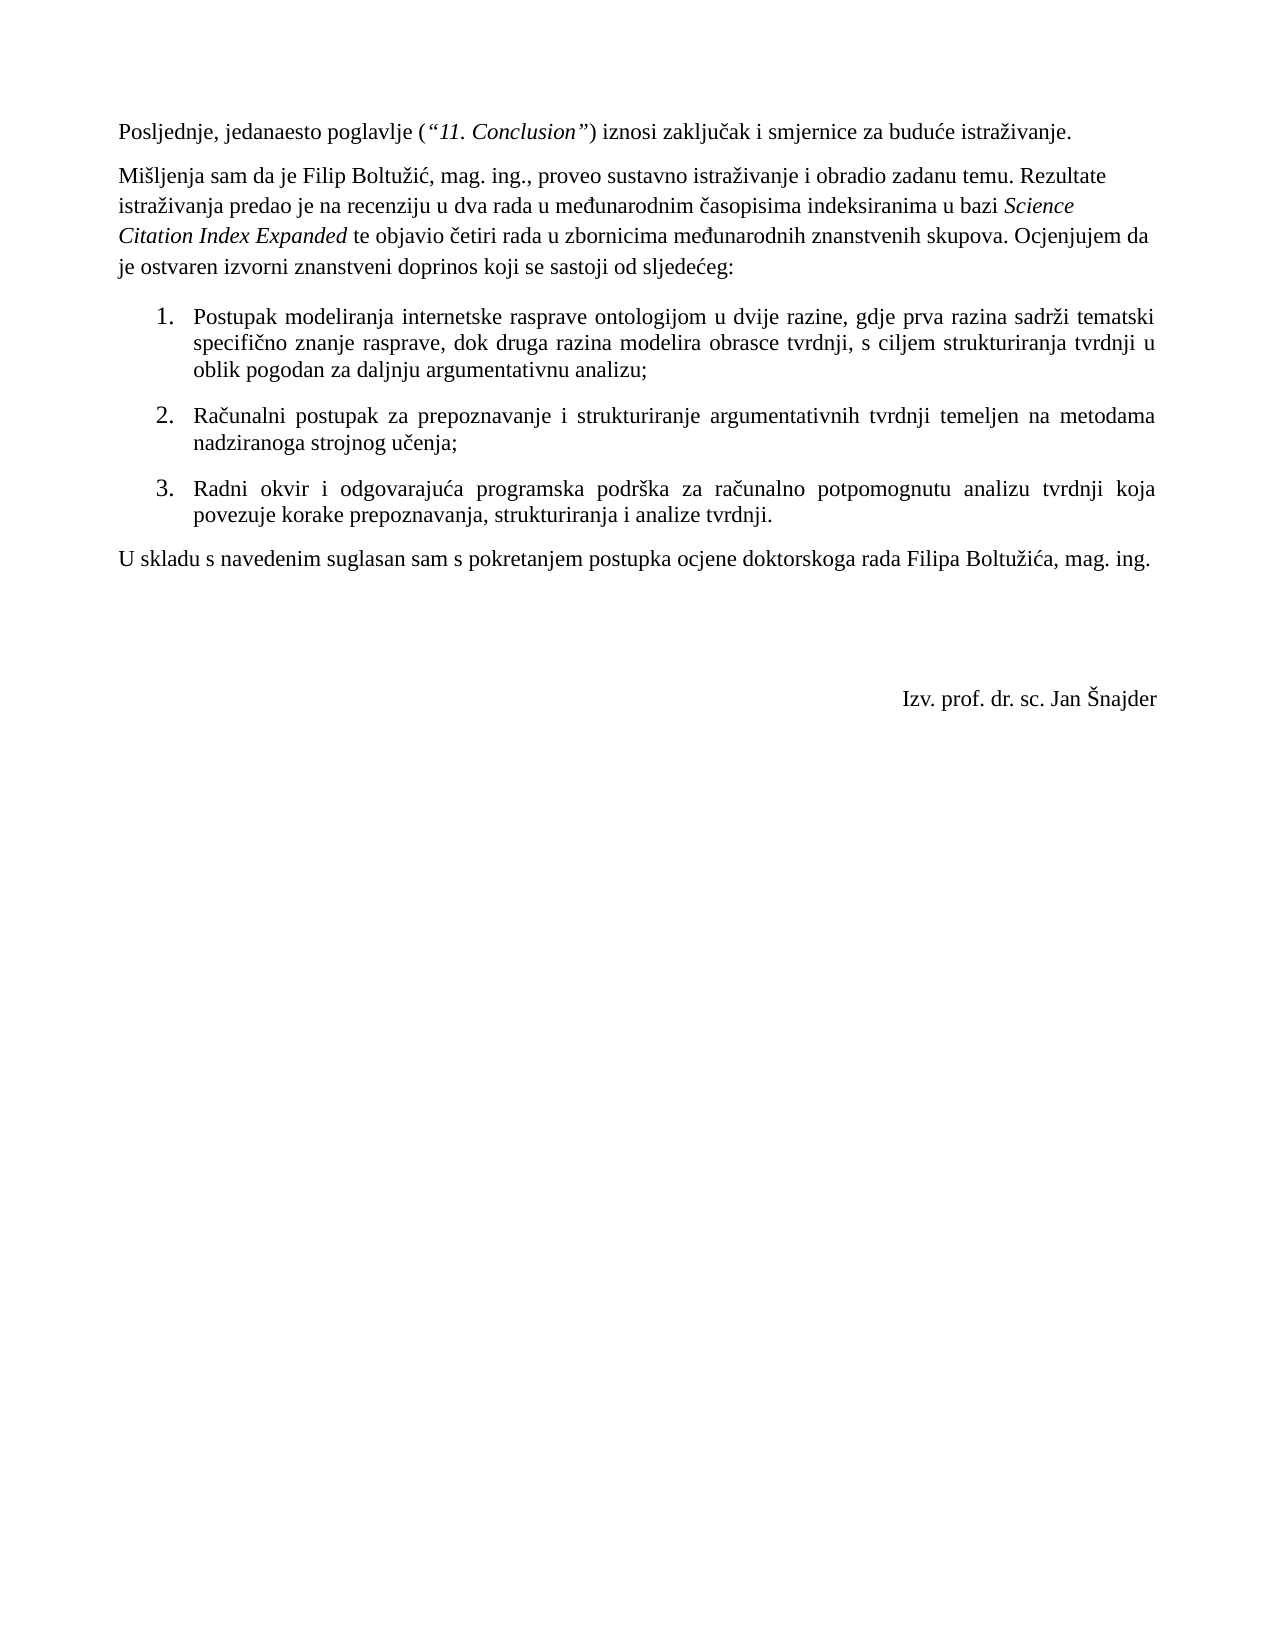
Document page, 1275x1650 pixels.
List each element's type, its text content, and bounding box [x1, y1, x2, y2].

list Radni okvir i odgovarajuća programska podrška za računalno potpomognutu analizu tvrdnji koja povezuje korake prepoznavanja, strukturiranja i analize tvrdnji. [156, 473, 1157, 528]
list Računalni postupak za prepoznavanje i strukturiranje argumentativnih tvrdnji temeljen na metodama nadziranoga strojnog učenja; [156, 400, 1157, 455]
text U skladu s navedenim suglasan sam s pokretanjem postupka ocjene doktorskoga rada Filipa Boltužića, mag. ing. [118, 546, 1157, 572]
text Mišljenja sam da je Filip Boltužić, mag. ing., proveo sustavno istraživanje i obradio zadanu temu. Rezultate istraživanja predao je na recenziju u dva rada u međunarodnim časopisima indeksiranima u bazi Science Citation Index Expanded te objavio četiri rada u zbornicima međunarodnih znanstvenih skupova. Ocjenjujem da je ostvaren izvorni znanstveni doprinos koji se sastoji od sljedećeg: [118, 162, 1157, 279]
text Izv. prof. dr. sc. Jan Šnajder [118, 685, 1157, 712]
text Posljednje, jedanaesto poglavlje (“11. Conclusion”) iznosi zaključak i smjernice za buduće istraživanje. [118, 118, 1157, 144]
list Postupak modeliranja internetske rasprave ontologijom u dvije razine, gdje prva razina sadrži tematski specifično znanje rasprave, dok druga razina modelira obrasce tvrdnji, s ciljem strukturiranja tvrdnji u oblik pogodan za daljnju argumentativnu analizu; [156, 301, 1157, 382]
